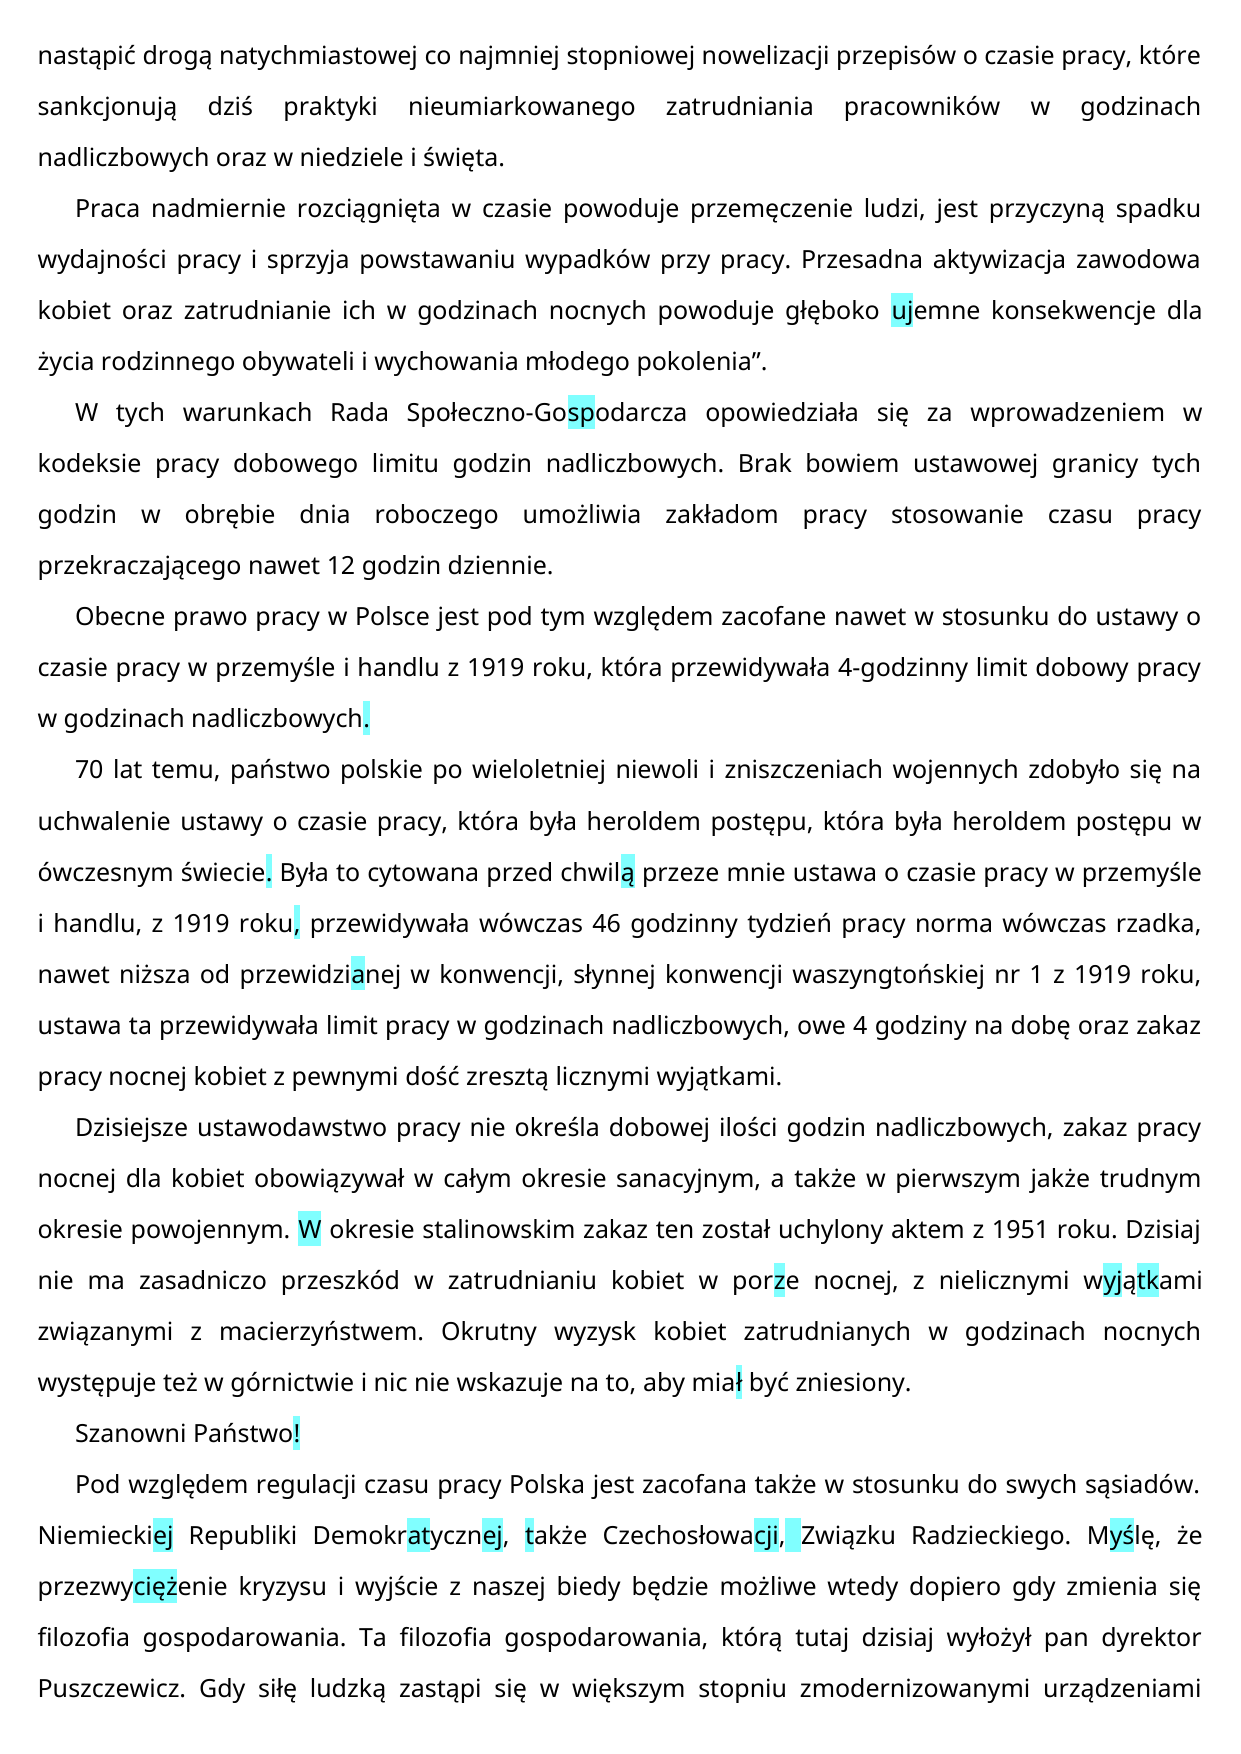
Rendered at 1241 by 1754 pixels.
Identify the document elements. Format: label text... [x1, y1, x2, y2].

text Szanowni Państwo! [37, 1416, 1203, 1450]
text Praca nadmiernie rozciągnięta w czasie powoduje przemęczenie ludzi, jest przyczyną spadku wydajności pracy i sprzyja powstawaniu wypadków przy pracy. Przesadna aktywizacja zawodowa kobiet oraz zatrudnianie ich w godzinach nocnych powoduje głęboko ujemne konsekwencje dla życia rodzinnego obywateli i wychowania młodego pokolenia”. [37, 191, 1203, 378]
text Pod względem regulacji czasu pracy Polska jest zacofana także w stosunku do swych sąsiadów. Niemieckiej Republiki Demokratycznej, także Czechosłowacji, Związku Radzieckiego. Myślę, że przezwyciężenie kryzysu i wyjście z naszej biedy będzie możliwe wtedy dopiero gdy zmienia się filozofia gospodarowania. Ta filozofia gospodarowania, którą tutaj dzisiaj wyłożył pan dyrektor Puszczewicz. Gdy siłę ludzką zastąpi się w większym stopniu zmodernizowanymi urządzeniami [37, 1467, 1203, 1705]
text W tych warunkach Rada Społeczno-Gospodarcza opowiedziała się za wprowadzeniem w kodeksie pracy dobowego limitu godzin nadliczbowych. Brak bowiem ustawowej granicy tych godzin w obrębie dnia roboczego umożliwia zakładom pracy stosowanie czasu pracy przekraczającego nawet 12 godzin dziennie. [37, 395, 1203, 582]
text Obecne prawo pracy w Polsce jest pod tym względem zacofane nawet w stosunku do ustawy o czasie pracy w przemyśle i handlu z 1919 roku, która przewidywała 4-godzinny limit dobowy pracy w godzinach nadliczbowych. [37, 599, 1203, 735]
text 70 lat temu, państwo polskie po wieloletniej niewoli i zniszczeniach wojennych zdobyło się na uchwalenie ustawy o czasie pracy, która była heroldem postępu, która była heroldem postępu w ówczesnym świecie. Była to cytowana przed chwilą przeze mnie ustawa o czasie pracy w przemyśle i handlu, z 1919 roku, przewidywała wówczas 46 godzinny tydzień pracy norma wówczas rzadka, nawet niższa od przewidzianej w konwencji, słynnej konwencji waszyngtońskiej nr 1 z 1919 roku, ustawa ta przewidywała limit pracy w godzinach nadliczbowych, owe 4 godziny na dobę oraz zakaz pracy nocnej kobiet z pewnymi dość zresztą licznymi wyjątkami. [37, 752, 1203, 1092]
text nastąpić drogą natychmiastowej co najmniej stopniowej nowelizacji przepisów o czasie pracy, które sankcjonują dziś praktyki nieumiarkowanego zatrudniania pracowników w godzinach nadliczbowych oraz w niedziele i święta. [37, 37, 1203, 174]
text Dzisiejsze ustawodawstwo pracy nie określa dobowej ilości godzin nadliczbowych, zakaz pracy nocnej dla kobiet obowiązywał w całym okresie sanacyjnym, a także w pierwszym jakże trudnym okresie powojennym. W okresie stalinowskim zakaz ten został uchylony aktem z 1951 roku. Dzisiaj nie ma zasadniczo przeszkód w zatrudnianiu kobiet w porze nocnej, z nielicznymi wyjątkami związanymi z macierzyństwem. Okrutny wyzysk kobiet zatrudnianych w godzinach nocnych występuje też w górnictwie i nic nie wskazuje na to, aby miał być zniesiony. [37, 1109, 1203, 1399]
